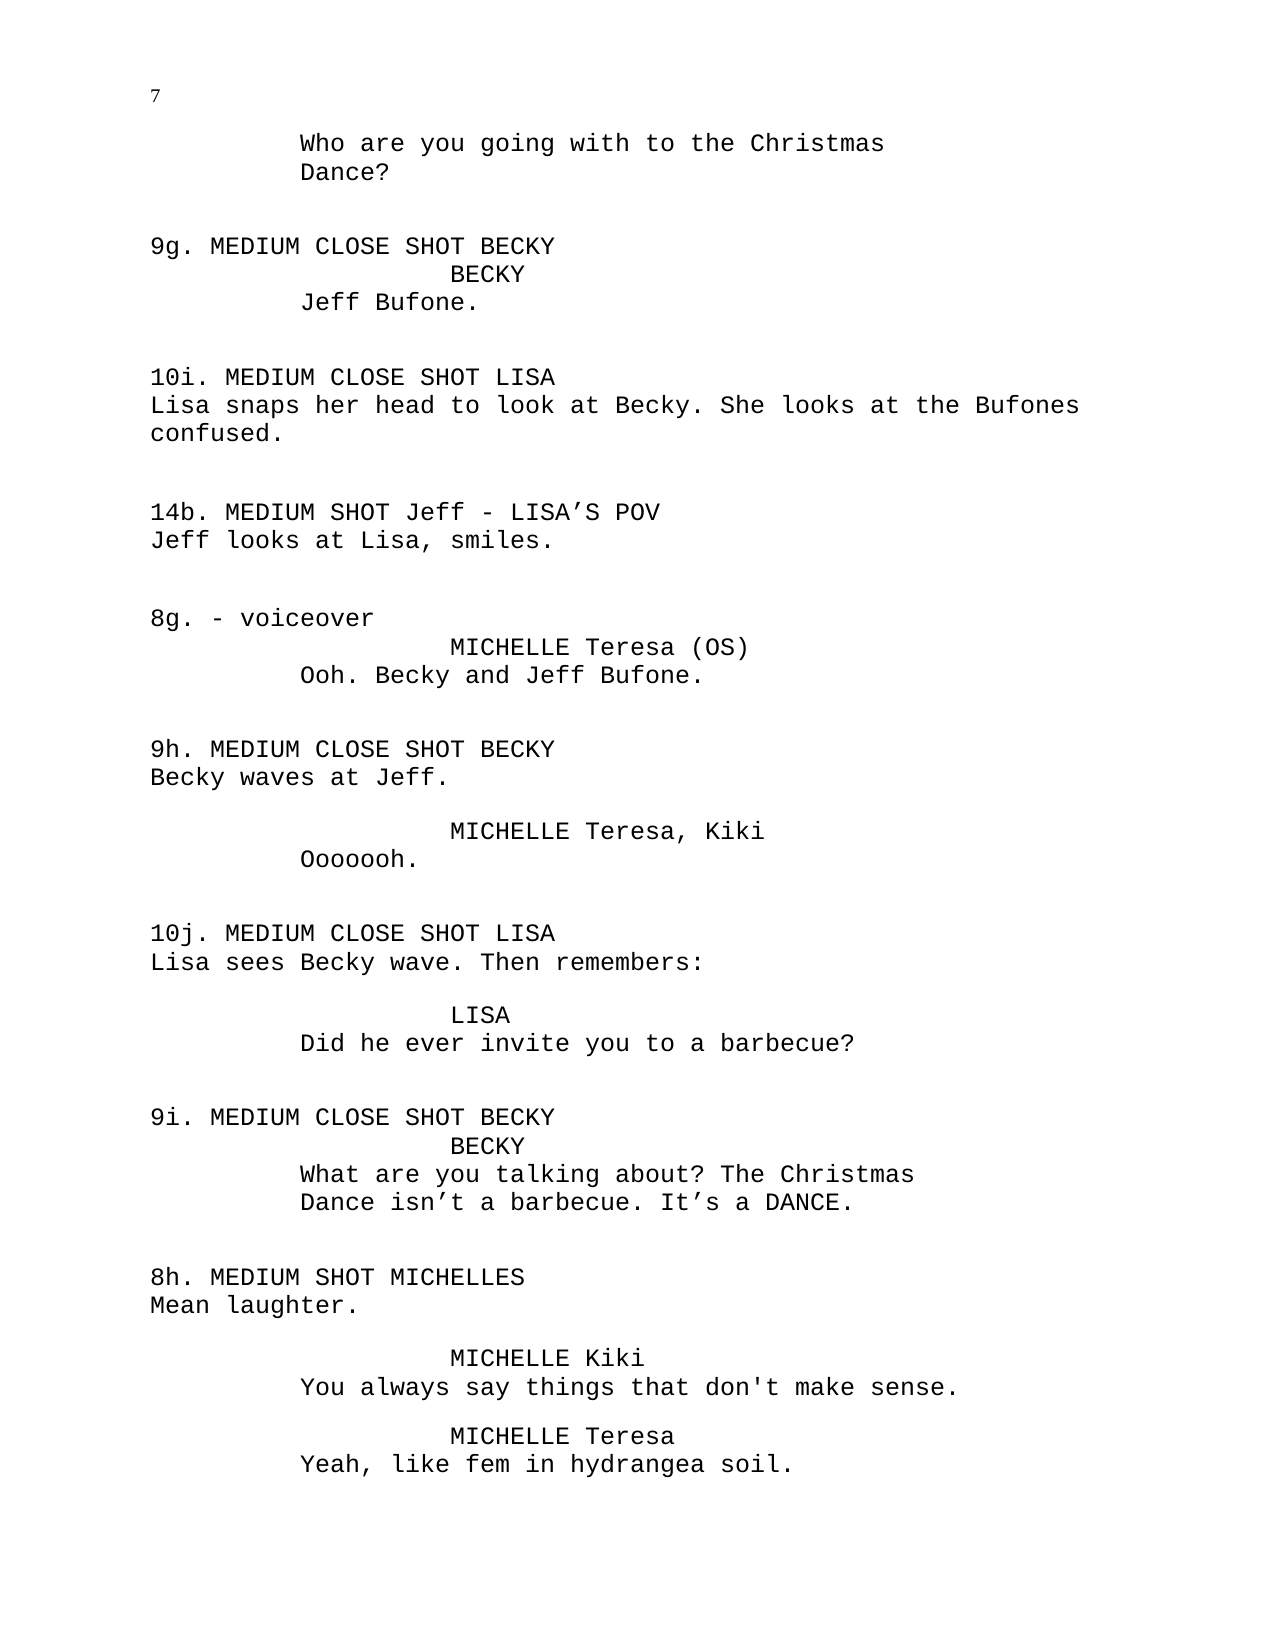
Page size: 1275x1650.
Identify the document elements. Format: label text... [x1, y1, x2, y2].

subtitle 9i. MEDIUM CLOSE SHOT BECKY [150, 1105, 1125, 1133]
subtitle 14b. MEDIUM SHOT Jeff - LISA’S POV [150, 499, 1125, 527]
subtitle 8g. - voiceover [150, 606, 1125, 634]
text MICHELLE Teresa [150, 1423, 1125, 1452]
subtitle 10i. MEDIUM CLOSE SHOT LISA [150, 364, 1125, 392]
text Lisa snaps her head to look at Becky. She looks at the Bufones confused. [150, 392, 1125, 449]
text LISA [150, 1002, 1125, 1031]
text You always say things that don't make sense. [300, 1374, 975, 1402]
text Who are you going with to the Christmas Dance? [300, 131, 975, 187]
text Ooh. Becky and Jeff Bufone. [300, 662, 975, 691]
text BECKY [150, 1133, 1125, 1162]
text MICHELLE Teresa (OS) [150, 634, 1125, 662]
text Jeff looks at Lisa, smiles. [150, 527, 1125, 556]
text MICHELLE Teresa, Kiki [150, 818, 1125, 847]
text Mean laughter. [150, 1292, 1125, 1321]
text Ooooooh. [300, 847, 975, 875]
text BECKY [150, 262, 1125, 290]
text What are you talking about? The Christmas Dance isn’t a barbecue. It’s a DANCE. [300, 1162, 975, 1218]
text Lisa sees Becky wave. Then remembers: [150, 949, 1125, 977]
subtitle 8h. MEDIUM SHOT MICHELLES [150, 1264, 1125, 1292]
subtitle 10j. MEDIUM CLOSE SHOT LISA [150, 921, 1125, 949]
subtitle 9h. MEDIUM CLOSE SHOT BECKY [150, 737, 1125, 765]
text Jeff Bufone. [300, 290, 975, 318]
text Becky waves at Jeff. [150, 765, 1125, 793]
text MICHELLE Kiki [150, 1346, 1125, 1374]
text Yeah, like fem in hydrangea soil. [300, 1452, 975, 1480]
subtitle 9g. MEDIUM CLOSE SHOT BECKY [150, 233, 1125, 262]
text Did he ever invite you to a barbecue? [300, 1031, 975, 1059]
